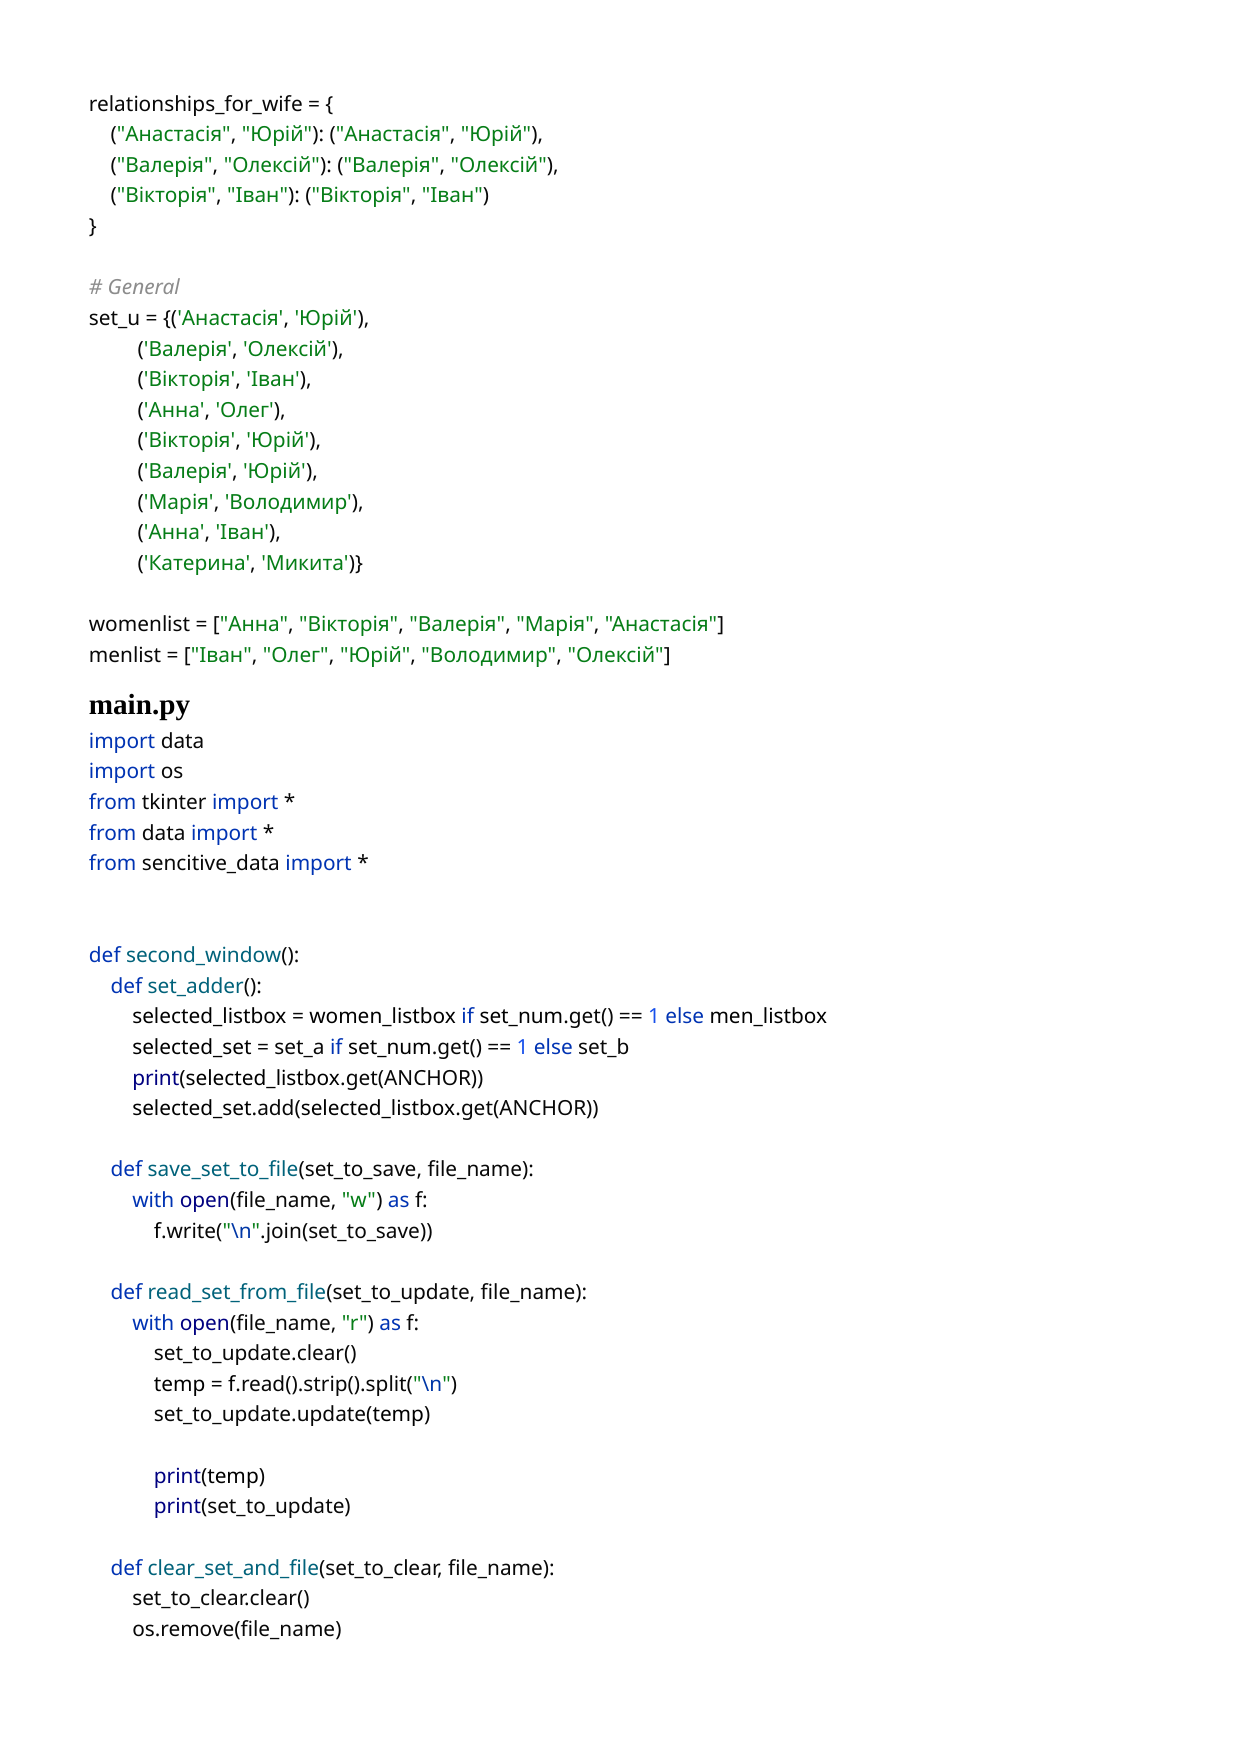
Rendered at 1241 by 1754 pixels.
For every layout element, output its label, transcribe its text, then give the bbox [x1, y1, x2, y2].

text import data import os from tkinter import * from data import * from sencitive_data import * def second_window(): def set_adder(): selected_listbox = women_listbox if set_num.get() == 1 else men_listbox selected_set = set_a if set_num.get() == 1 else set_b print(selected_listbox.get(ANCHOR)) selected_set.add(selected_listbox.get(ANCHOR)) def save_set_to_file(set_to_save, file_name): with open(file_name, "w") as f: f.write("\n".join(set_to_save)) def read_set_from_file(set_to_update, file_name): with open(file_name, "r") as f: set_to_update.clear() temp = f.read().strip().split("\n") set_to_update.update(temp) print(temp) print(set_to_update) def clear_set_and_file(set_to_clear, file_name): set_to_clear.clear() os.remove(file_name) [89, 726, 1152, 1642]
text main.py [89, 687, 1152, 721]
text relationships_for_wife = { ("Анастасія", "Юрій"): ("Анастасія", "Юрій"), ("Валерія", "Олексій"): ("Валерія", "Олексій"), ("Вікторія", "Іван"): ("Вікторія", "Іван") } # General set_u = {('Анастасія', 'Юрій'), ('Валерія', 'Олексій'), ('Вікторія', 'Іван'), ('Анна', 'Олег'), ('Вікторія', 'Юрій'), ('Валерія', 'Юрій'), ('Марія', 'Володимир'), ('Анна', 'Іван'), ('Катерина', 'Микита')} womenlist = ["Анна", "Вікторія", "Валерія", "Марія", "Анастасія"] menlist = ["Іван", "Олег", "Юрій", "Володимир", "Олексій"] [89, 89, 1152, 668]
